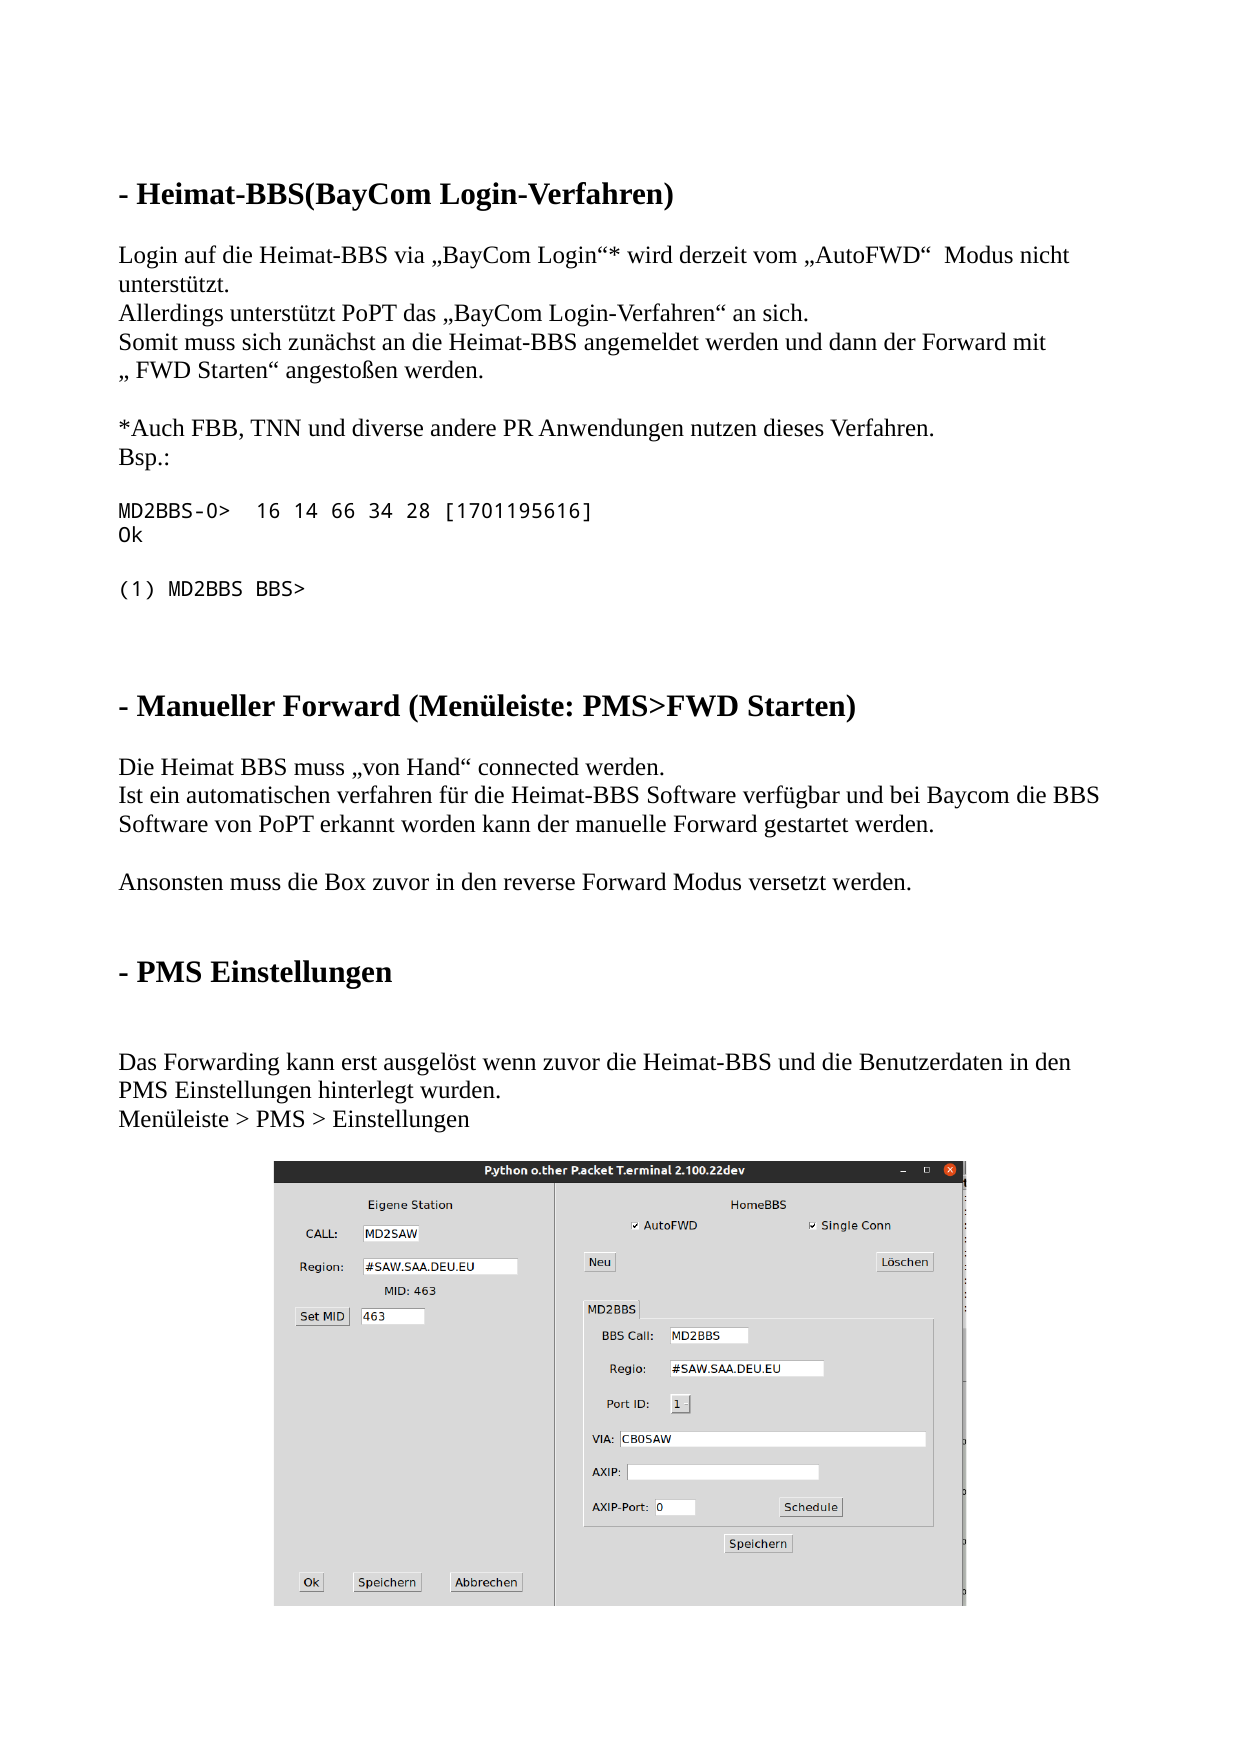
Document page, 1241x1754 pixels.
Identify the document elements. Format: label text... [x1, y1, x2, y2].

text *Auch FBB, TNN und diverse andere PR Anwendungen nutzen dieses Verfahren. Bsp.: [118, 413, 1122, 499]
text Menüleiste > PMS > Einstellungen [118, 1104, 1122, 1133]
text - Heimat-BBS(BayCom Login-Verfahren) [118, 176, 1122, 212]
text Ok [118, 523, 1122, 548]
picture [273, 1161, 967, 1606]
text MD2BBS-0> 16 14 66 34 28 [1701195616] [118, 499, 1122, 523]
text - Manueller Forward (Menüleiste: PMS>FWD Starten) [118, 687, 1122, 723]
text (1) MD2BBS BBS> [118, 577, 1122, 601]
text Somit muss sich zunächst an die Heimat-BBS angemeldet werden und dann der Forward mit „ FWD Starten“ angestoßen werden. [118, 327, 1122, 384]
text Login auf die Heimat-BBS via „BayCom Login“* wird derzeit vom „AutoFWD“ Modus nicht unterstützt. Allerdings unterstützt PoPT das „BayCom Login-Verfahren“ an sich. [118, 240, 1122, 327]
text Das Forwarding kann erst ausgelöst wenn zuvor die Heimat-BBS und die Benutzerdaten in den PMS Einstellungen hinterlegt wurden. [118, 1047, 1122, 1104]
text - PMS Einstellungen [118, 953, 1122, 989]
text Die Heimat BBS muss „von Hand“ connected werden. Ist ein automatischen verfahren für die Heimat-BBS Software verfügbar und bei Baycom die BBS Software von PoPT erkannt worden kann der manuelle Forward gestartet werden. Ansonsten muss die Box zuvor in den reverse Forward Modus versetzt werden. [118, 752, 1122, 896]
